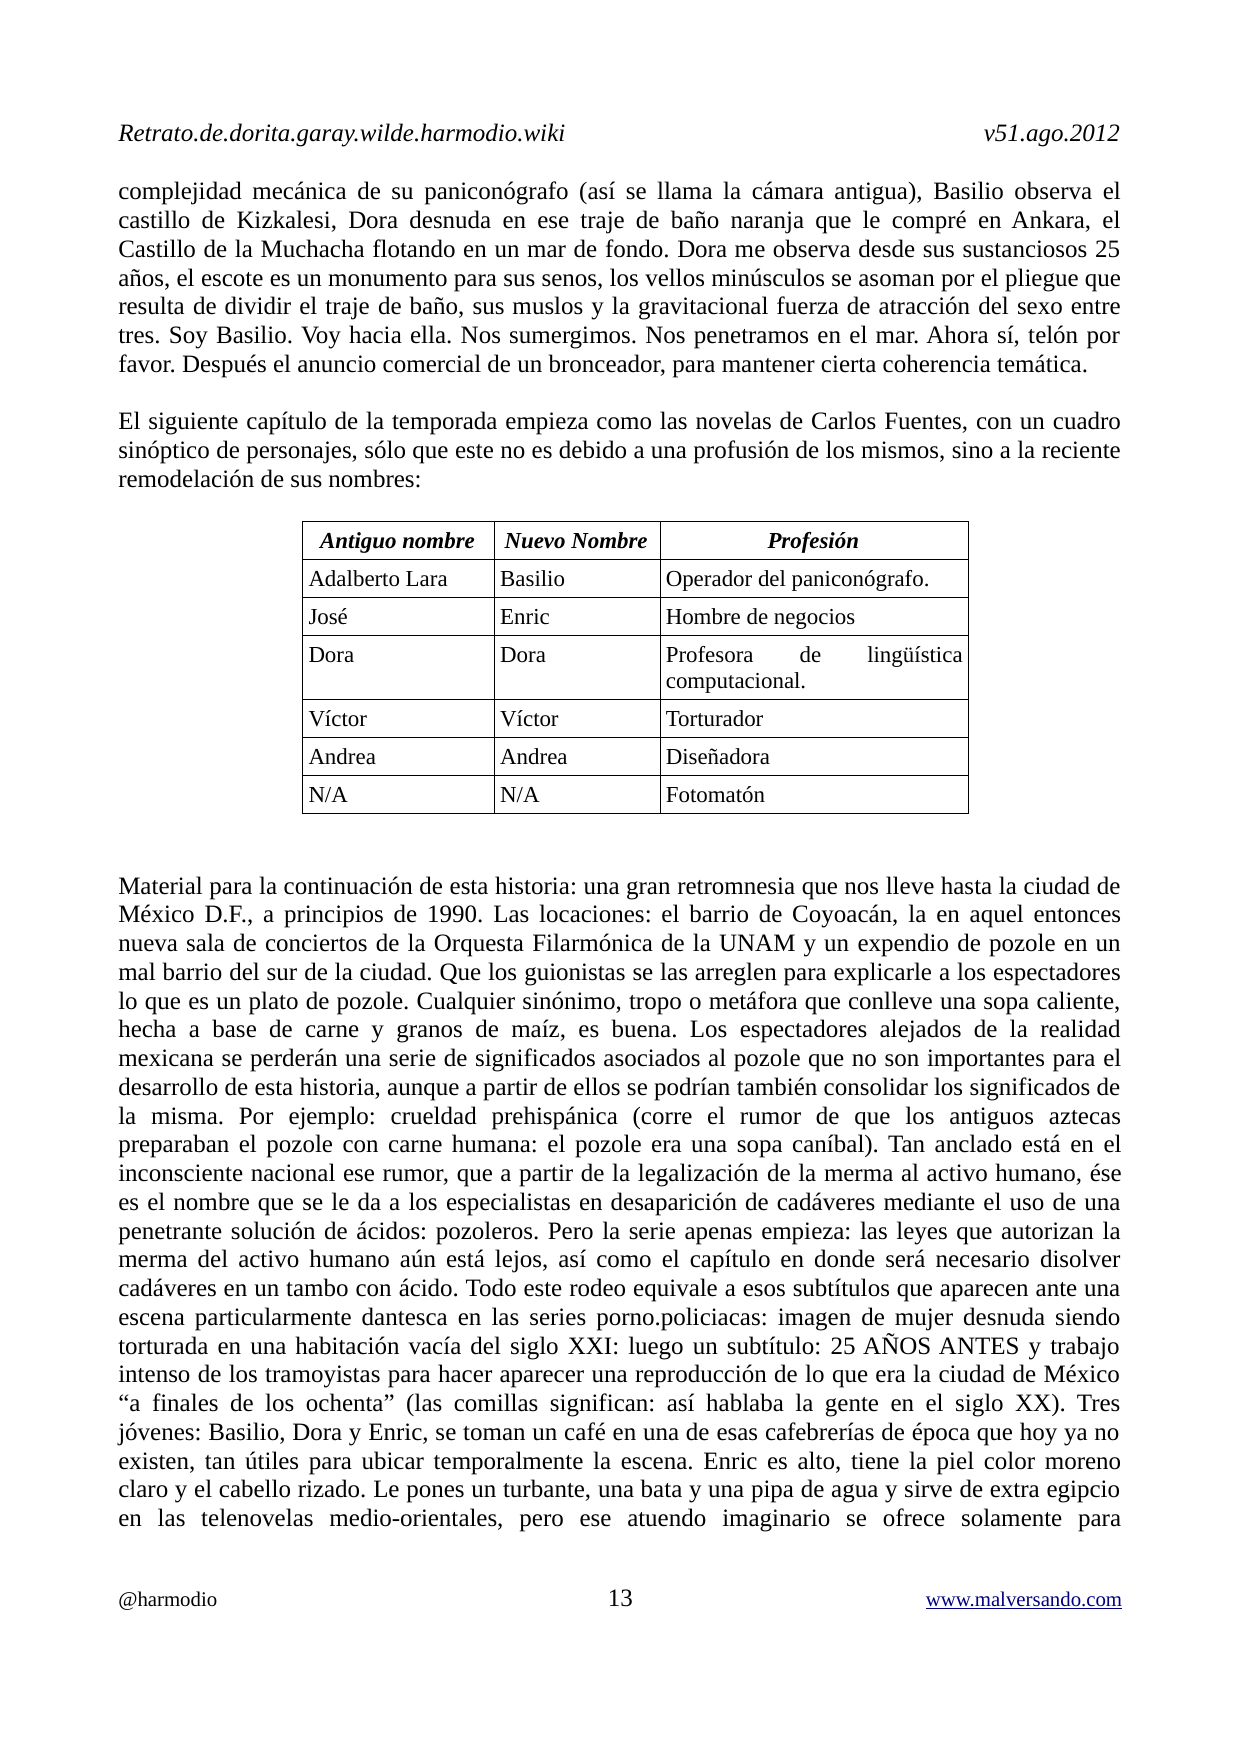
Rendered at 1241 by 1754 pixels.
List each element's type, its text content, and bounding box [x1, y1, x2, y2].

table_cell N/A [303, 776, 494, 813]
table_cell José [303, 598, 494, 635]
table_cell Fotomatón [661, 776, 968, 813]
text complejidad mecánica de su paniconógrafo (así se llama la cámara antigua), Basilio observa el castillo de Kizkalesi, Dora desnuda en ese traje de baño naranja que le compré en Ankara, el Castillo de la Muchacha flotando en un mar de fondo. Dora me observa desde sus sustanciosos 25 años, el escote es un monumento para sus senos, los vellos minúsculos se asoman por el pliegue que resulta de dividir el traje de baño, sus muslos y la gravitacional fuerza de atracción del sexo entre tres. Soy Basilio. Voy hacia ella. Nos sumergimos. Nos penetramos en el mar. Ahora sí, telón por favor. Después el anuncio comercial de un bronceador, para mantener cierta coherencia temática. [118, 176, 1122, 378]
table_cell Basilio [495, 560, 660, 597]
table_cell N/A [495, 776, 660, 813]
table_header Nuevo Nombre [495, 522, 660, 559]
table_header Profesión [661, 522, 968, 559]
table_cell Profesora de lingüística computacional. [661, 636, 968, 699]
text Material para la continuación de esta historia: una gran retromnesia que nos lleve hasta la ciudad de México D.F., a principios de 1990. Las locaciones: el barrio de Coyoacán, la en aquel entonces nueva sala de conciertos de la Orquesta Filarmónica de la UNAM y un expendio de pozole en un mal barrio del sur de la ciudad. Que los guionistas se las arreglen para explicarle a los espectadores lo que es un plato de pozole. Cualquier sinónimo, tropo o metáfora que conlleve una sopa caliente, hecha a base de carne y granos de maíz, es buena. Los espectadores alejados de la realidad mexicana se perderán una serie de significados asociados al pozole que no son importantes para el desarrollo de esta historia, aunque a partir de ellos se podrían también consolidar los significados de la misma. Por ejemplo: crueldad prehispánica (corre el rumor de que los antiguos aztecas preparaban el pozole con carne humana: el pozole era una sopa caníbal). Tan anclado está en el inconsciente nacional ese rumor, que a partir de la legalización de la merma al activo humano, ése es el nombre que se le da a los especialistas en desaparición de cadáveres mediante el uso de una penetrante solución de ácidos: pozoleros. Pero la serie apenas empieza: las leyes que autorizan la merma del activo humano aún está lejos, así como el capítulo en donde será necesario disolver cadáveres en un tambo con ácido. Todo este rodeo equivale a esos subtítulos que aparecen ante una escena particularmente dantesca en las series porno.policiacas: imagen de mujer desnuda siendo torturada en una habitación vacía del siglo XXI: luego un subtítulo: 25 AÑOS ANTES y trabajo intenso de los tramoyistas para hacer aparecer una reproducción de lo que era la ciudad de México “a finales de los ochenta” (las comillas significan: así hablaba la gente en el siglo XX). Tres jóvenes: Basilio, Dora y Enric, se toman un café en una de esas cafebrerías de época que hoy ya no existen, tan útiles para ubicar temporalmente la escena. Enric es alto, tiene la piel color moreno claro y el cabello rizado. Le pones un turbante, una bata y una pipa de agua y sirve de extra egipcio en las telenovelas medio-orientales, pero ese atuendo imaginario se ofrece solamente para [118, 871, 1122, 1532]
table_cell Torturador [661, 700, 968, 737]
table_cell Dora [495, 636, 660, 699]
table_cell Hombre de negocios [661, 598, 968, 635]
table_header Antiguo nombre [303, 522, 494, 559]
table_cell Víctor [495, 700, 660, 737]
table_cell Diseñadora [661, 738, 968, 775]
table_cell Enric [495, 598, 660, 635]
text El siguiente capítulo de la temporada empieza como las novelas de Carlos Fuentes, con un cuadro sinóptico de personajes, sólo que este no es debido a una profusión de los mismos, sino a la reciente remodelación de sus nombres: [118, 406, 1122, 493]
table_cell Dora [303, 636, 494, 699]
table_cell Operador del paniconógrafo. [661, 560, 968, 597]
table_cell Andrea [303, 738, 494, 775]
table_cell Víctor [303, 700, 494, 737]
table_cell Andrea [495, 738, 660, 775]
table_cell Adalberto Lara [303, 560, 494, 597]
